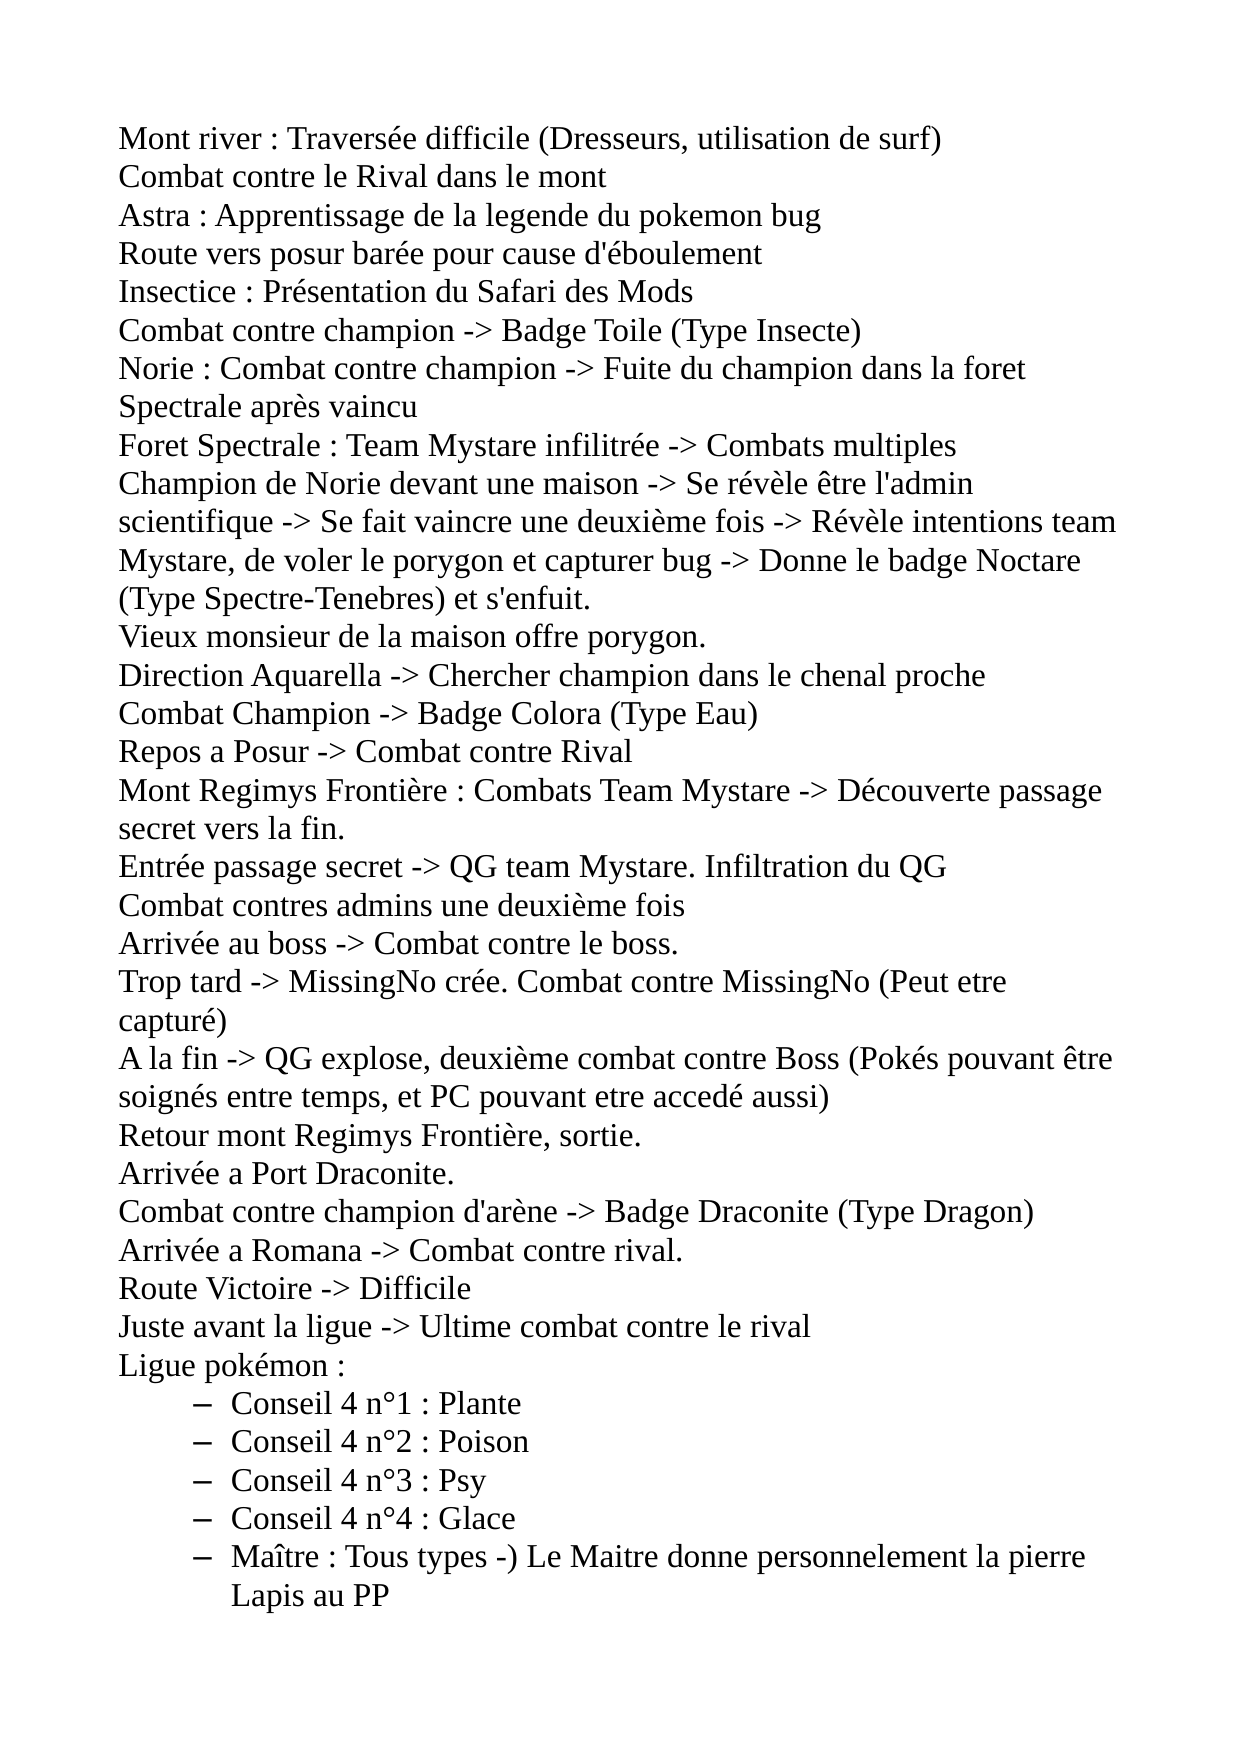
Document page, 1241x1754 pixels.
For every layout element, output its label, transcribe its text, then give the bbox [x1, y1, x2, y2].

text Insectice : Présentation du Safari des Mods [118, 271, 1122, 310]
text Mont Regimys Frontière : Combats Team Mystare -> Découverte passage secret vers la fin. [118, 770, 1122, 846]
text Direction Aquarella -> Chercher champion dans le chenal proche [118, 655, 1122, 693]
text Repos a Posur -> Combat contre Rival [118, 731, 1122, 770]
text Route vers posur barée pour cause d'éboulement [118, 233, 1122, 271]
text Trop tard -> MissingNo crée. Combat contre MissingNo (Peut etre capturé) [118, 961, 1122, 1038]
text A la fin -> QG explose, deuxième combat contre Boss (Pokés pouvant être soignés entre temps, et PC pouvant etre accedé aussi) [118, 1038, 1122, 1115]
text Combat contre champion d'arène -> Badge Draconite (Type Dragon) [118, 1191, 1122, 1230]
list Conseil 4 n°1 : Plante [193, 1383, 1122, 1421]
text Route Victoire -> Difficile [118, 1268, 1122, 1306]
text Entrée passage secret -> QG team Mystare. Infiltration du QG [118, 846, 1122, 885]
text Juste avant la ligue -> Ultime combat contre le rival [118, 1306, 1122, 1345]
list Conseil 4 n°4 : Glace [193, 1498, 1122, 1536]
text Astra : Apprentissage de la legende du pokemon bug [118, 195, 1122, 233]
text Mont river : Traversée difficile (Dresseurs, utilisation de surf) [118, 118, 1122, 156]
text Combat contre le Rival dans le mont [118, 156, 1122, 195]
text Champion de Norie devant une maison -> Se révèle être l'admin scientifique -> Se fait vaincre une deuxième fois -> Révèle intentions team Mystare, de voler le porygon et capturer bug -> Donne le badge Noctare (Type Spectre-Tenebres) et s'enfuit. [118, 463, 1122, 616]
text Combat contre champion -> Badge Toile (Type Insecte) [118, 310, 1122, 348]
text Arrivée a Port Draconite. [118, 1153, 1122, 1191]
text Norie : Combat contre champion -> Fuite du champion dans la foret Spectrale après vaincu [118, 348, 1122, 425]
text Vieux monsieur de la maison offre porygon. [118, 616, 1122, 655]
text Arrivée a Romana -> Combat contre rival. [118, 1230, 1122, 1268]
list Conseil 4 n°2 : Poison [193, 1421, 1122, 1460]
list Maître : Tous types -) Le Maitre donne personnelement la pierre Lapis au PP [193, 1536, 1122, 1613]
text Retour mont Regimys Frontière, sortie. [118, 1115, 1122, 1153]
text Combat contres admins une deuxième fois [118, 885, 1122, 923]
text Combat Champion -> Badge Colora (Type Eau) [118, 693, 1122, 731]
text Foret Spectrale : Team Mystare infilitrée -> Combats multiples [118, 425, 1122, 463]
text Ligue pokémon : [118, 1345, 1122, 1383]
list Conseil 4 n°3 : Psy [193, 1460, 1122, 1498]
text Arrivée au boss -> Combat contre le boss. [118, 923, 1122, 961]
